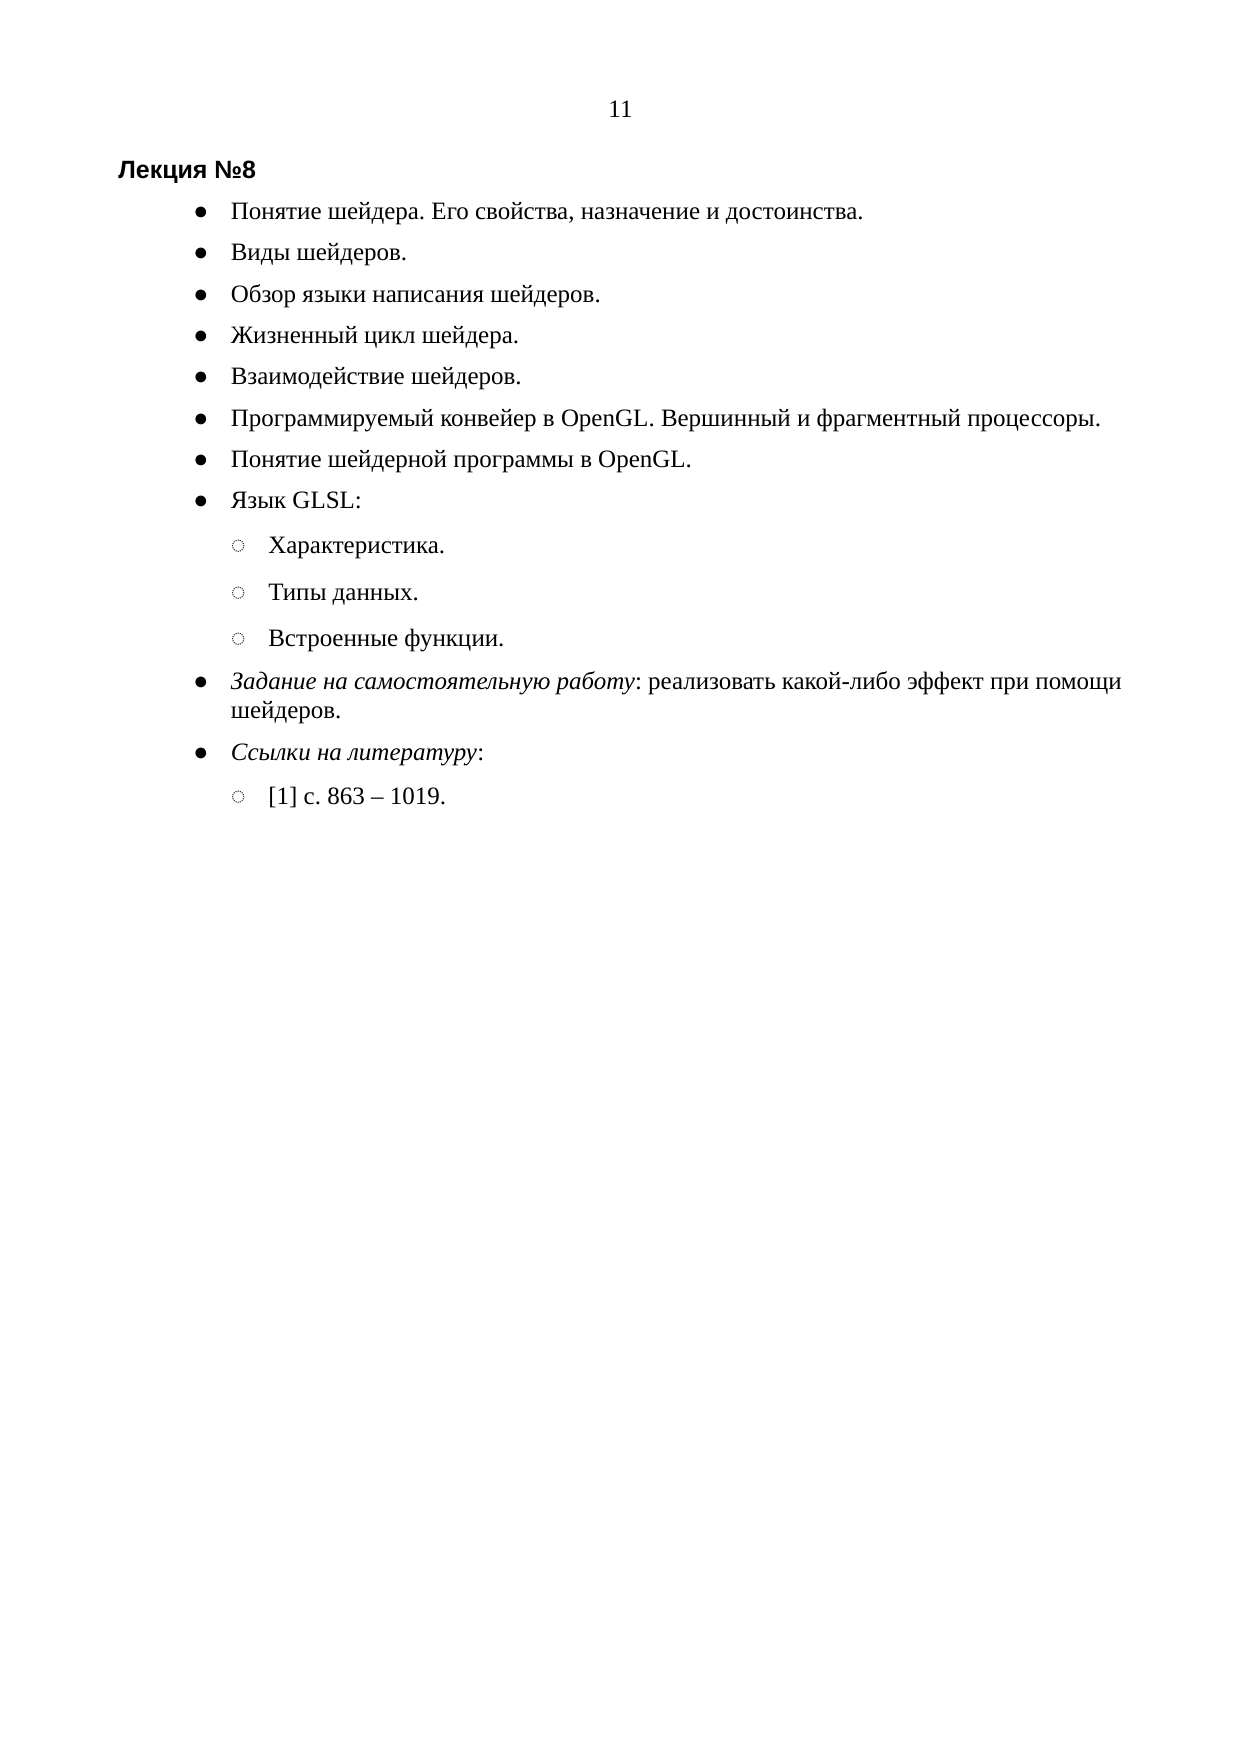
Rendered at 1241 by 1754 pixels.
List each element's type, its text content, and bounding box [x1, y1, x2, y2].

list Типы данных. [231, 573, 1122, 607]
list Виды шейдеров. [193, 237, 1122, 266]
list Понятие шейдерной программы в OpenGL. [193, 444, 1122, 473]
list Обзор языки написания шейдеров. [193, 278, 1122, 307]
list Взаимодействие шейдеров. [193, 361, 1122, 390]
list Жизненный цикл шейдера. [193, 320, 1122, 349]
list [1] с. 863 – 1019. [231, 778, 1122, 812]
list Задание на самостоятельную работу: реализовать какой-либо эффект при помощи шейдеров. [193, 666, 1122, 724]
list Понятие шейдера. Его свойства, назначение и достоинства. [193, 196, 1122, 225]
list Программируемый конвейер в OpenGL. Вершинный и фрагментный процессоры. [193, 403, 1122, 431]
list Ссылки на литературу: [193, 736, 1122, 765]
subtitle Лекция №8 [118, 155, 1122, 183]
list Язык GLSL: [193, 485, 1122, 514]
list Встроенные функции. [231, 620, 1122, 654]
list Характеристика. [231, 527, 1122, 561]
